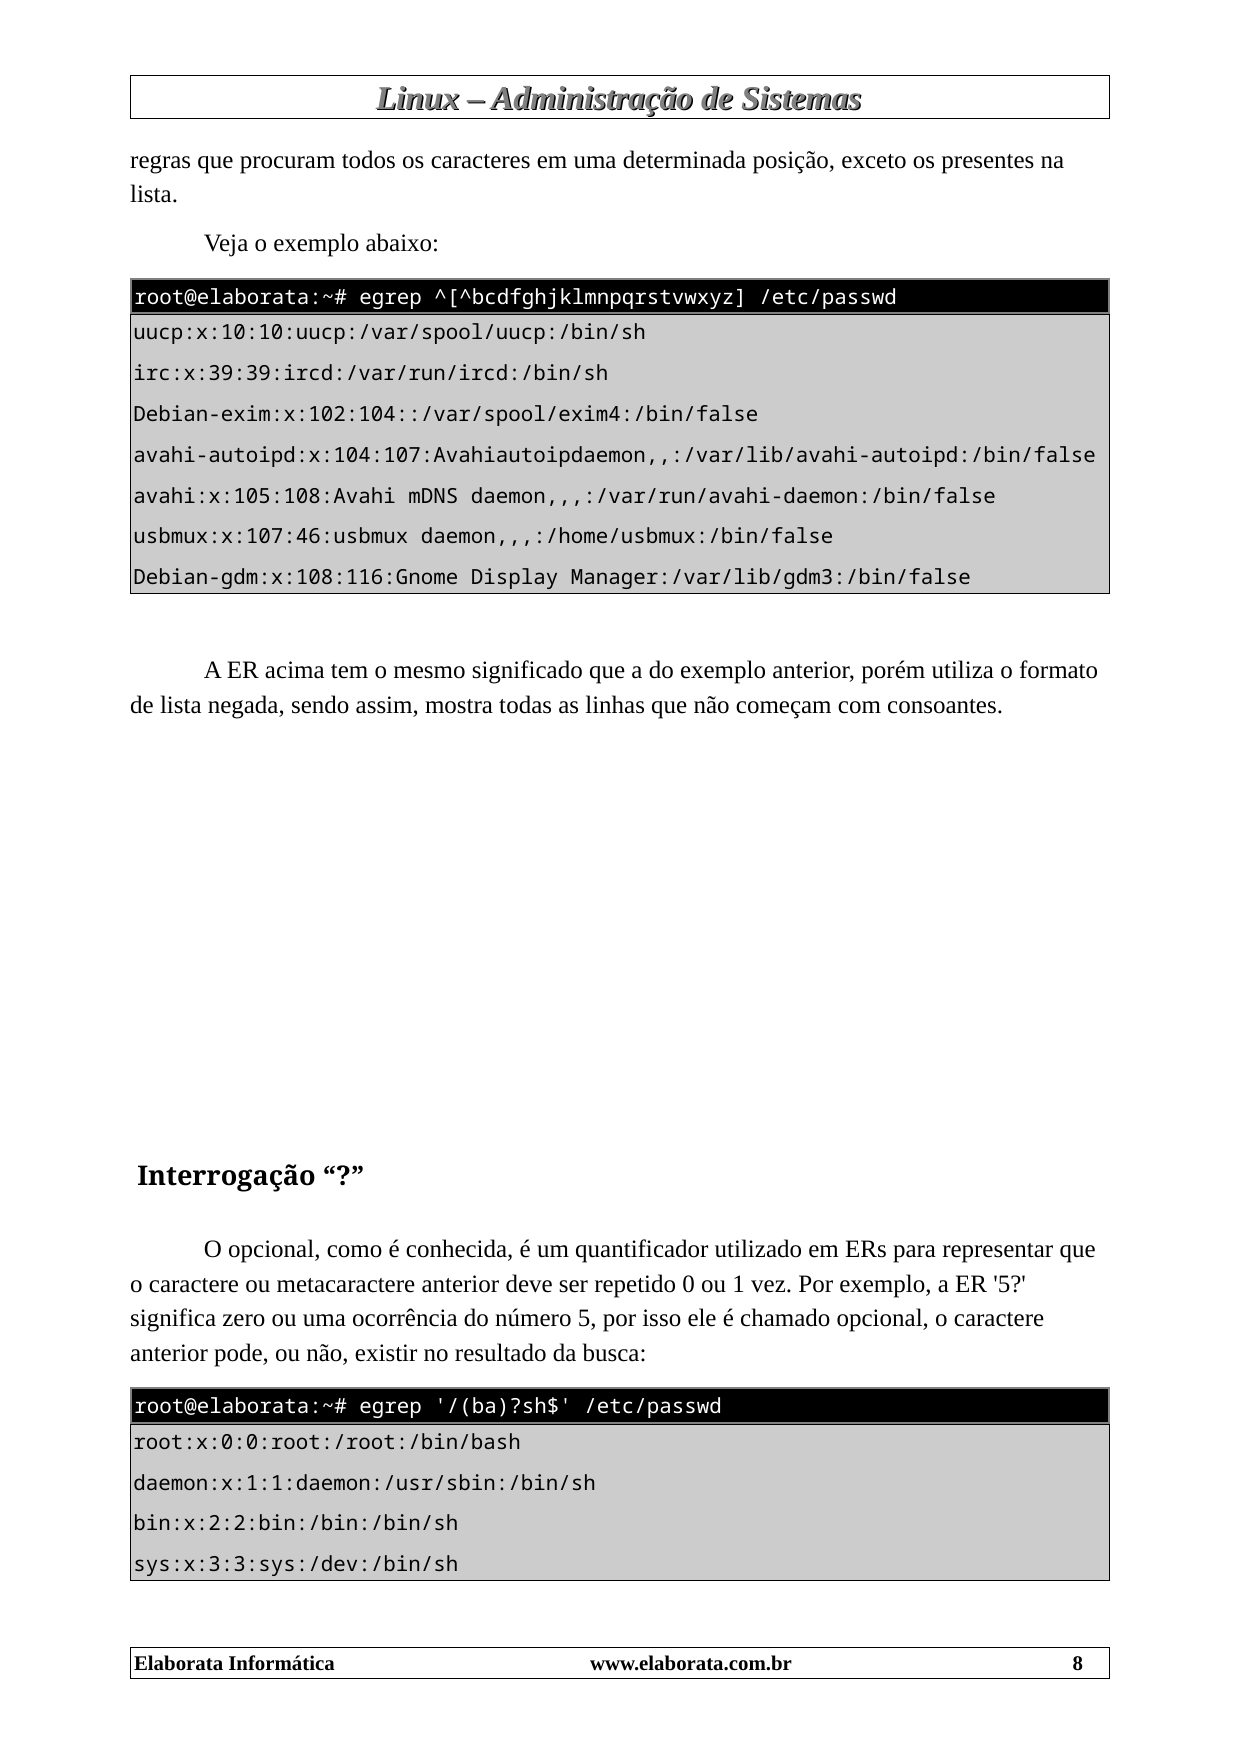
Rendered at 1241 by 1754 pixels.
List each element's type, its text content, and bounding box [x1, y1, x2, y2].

text root@elaborata:~# egrep ^[^bcdfghjklmnpqrstvwxyz] /etc/passwd [132, 280, 1108, 312]
text sys:x:3:3:sys:/dev:/bin/sh [131, 1546, 1109, 1580]
text avahi-autoipd:x:104:107:Avahiautoipdaemon,,:/var/lib/avahi-autoipd:/bin/false [131, 437, 1109, 468]
text uucp:x:10:10:uucp:/var/spool/uucp:/bin/sh [131, 315, 1109, 346]
text avahi:x:105:108:Avahi mDNS daemon,,,:/var/run/avahi-daemon:/bin/false [131, 478, 1109, 509]
text irc:x:39:39:ircd:/var/run/ircd:/bin/sh [131, 355, 1109, 387]
text usbmux:x:107:46:usbmux daemon,,,:/home/usbmux:/bin/false [131, 518, 1109, 550]
text root@elaborata:~# egrep '/(ba)?sh$' /etc/passwd [132, 1389, 1108, 1422]
text root:x:0:0:root:/root:/bin/bash [131, 1425, 1109, 1455]
text daemon:x:1:1:daemon:/usr/sbin:/bin/sh [131, 1464, 1109, 1496]
text A ER acima tem o mesmo significado que a do exemplo anterior, porém utiliza o formato de lista negada, sendo assim, mostra todas as linhas que não começam com consoantes. [130, 656, 1110, 719]
text Veja o exemplo abaixo: [130, 228, 1110, 257]
subtitle Interrogação “?” [130, 1156, 1110, 1193]
text O opcional, como é conhecida, é um quantificador utilizado em ERs para representar que o caractere ou metacaractere anterior deve ser repetido 0 ou 1 vez. Por exemplo, a ER '5?' significa zero ou uma ocorrência do número 5, por isso ele é chamado opcional, o caractere anterior pode, ou não, existir no resultado da busca: [130, 1234, 1110, 1367]
text regras que procuram todos os caracteres em uma determinada posição, exceto os presentes na lista. [130, 145, 1110, 208]
text bin:x:2:2:bin:/bin:/bin/sh [131, 1505, 1109, 1537]
text Debian-exim:x:102:104::/var/spool/exim4:/bin/false [131, 396, 1109, 428]
text Debian-gdm:x:108:116:Gnome Display Manager:/var/lib/gdm3:/bin/false [131, 559, 1109, 593]
